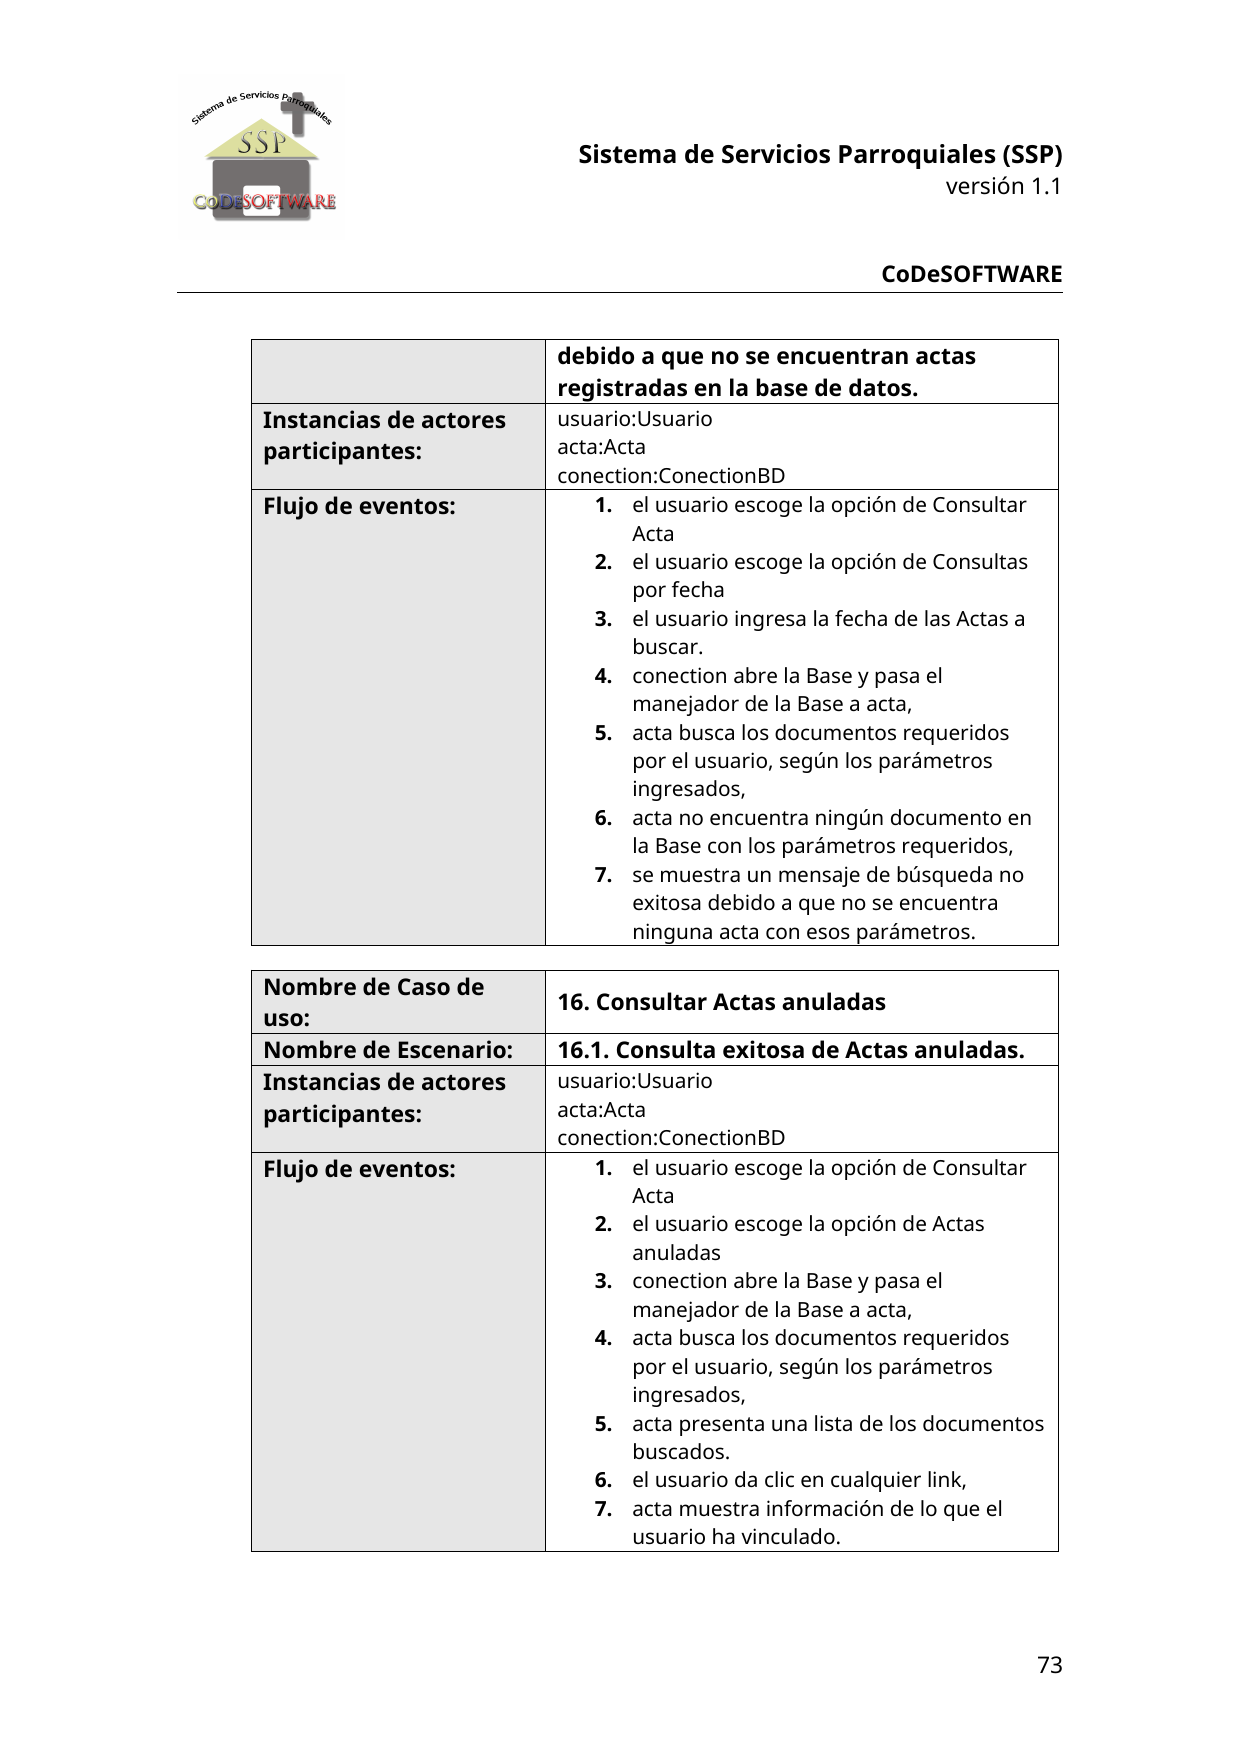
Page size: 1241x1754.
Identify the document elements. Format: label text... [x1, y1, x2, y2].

table_cell usuario:Usuario acta:Acta conection:ConectionBD [546, 404, 1058, 489]
table_header 16. Consultar Actas anuladas [546, 971, 1058, 1033]
table_cell Instancias de actores participantes: [252, 404, 545, 489]
table_cell Flujo de eventos: [252, 490, 545, 945]
table_cell Instancias de actores participantes: [252, 1066, 545, 1152]
table_cell [252, 340, 545, 403]
table_cell 16.1. Consulta exitosa de Actas anuladas. [546, 1034, 1058, 1065]
table_header Nombre de Caso de uso: [252, 971, 545, 1033]
picture [178, 74, 345, 240]
table_cell el usuario escoge la opción de Consultar Acta el usuario escoge la opción de Consultas por fecha el usuario ingresa la fecha de las Actas a buscar. conection abre la Base y pasa el manejador de la Base a acta, acta busca los documentos requeridos por el usuario, según los parámetros ingresados, acta no encuentra ningún documento en la Base con los parámetros requeridos, se muestra un mensaje de búsqueda no exitosa debido a que no se encuentra ninguna acta con esos parámetros. [546, 490, 1058, 945]
table_cell el usuario escoge la opción de Consultar Acta el usuario escoge la opción de Actas anuladas conection abre la Base y pasa el manejador de la Base a acta, acta busca los documentos requeridos por el usuario, según los parámetros ingresados, acta presenta una lista de los documentos buscados. el usuario da clic en cualquier link, acta muestra información de lo que el usuario ha vinculado. [546, 1153, 1058, 1551]
table_cell Nombre de Escenario: [252, 1034, 545, 1065]
table_cell debido a que no se encuentran actas registradas en la base de datos. [546, 340, 1058, 403]
table_cell Flujo de eventos: [252, 1153, 545, 1551]
table_cell usuario:Usuario acta:Acta conection:ConectionBD [546, 1066, 1058, 1152]
